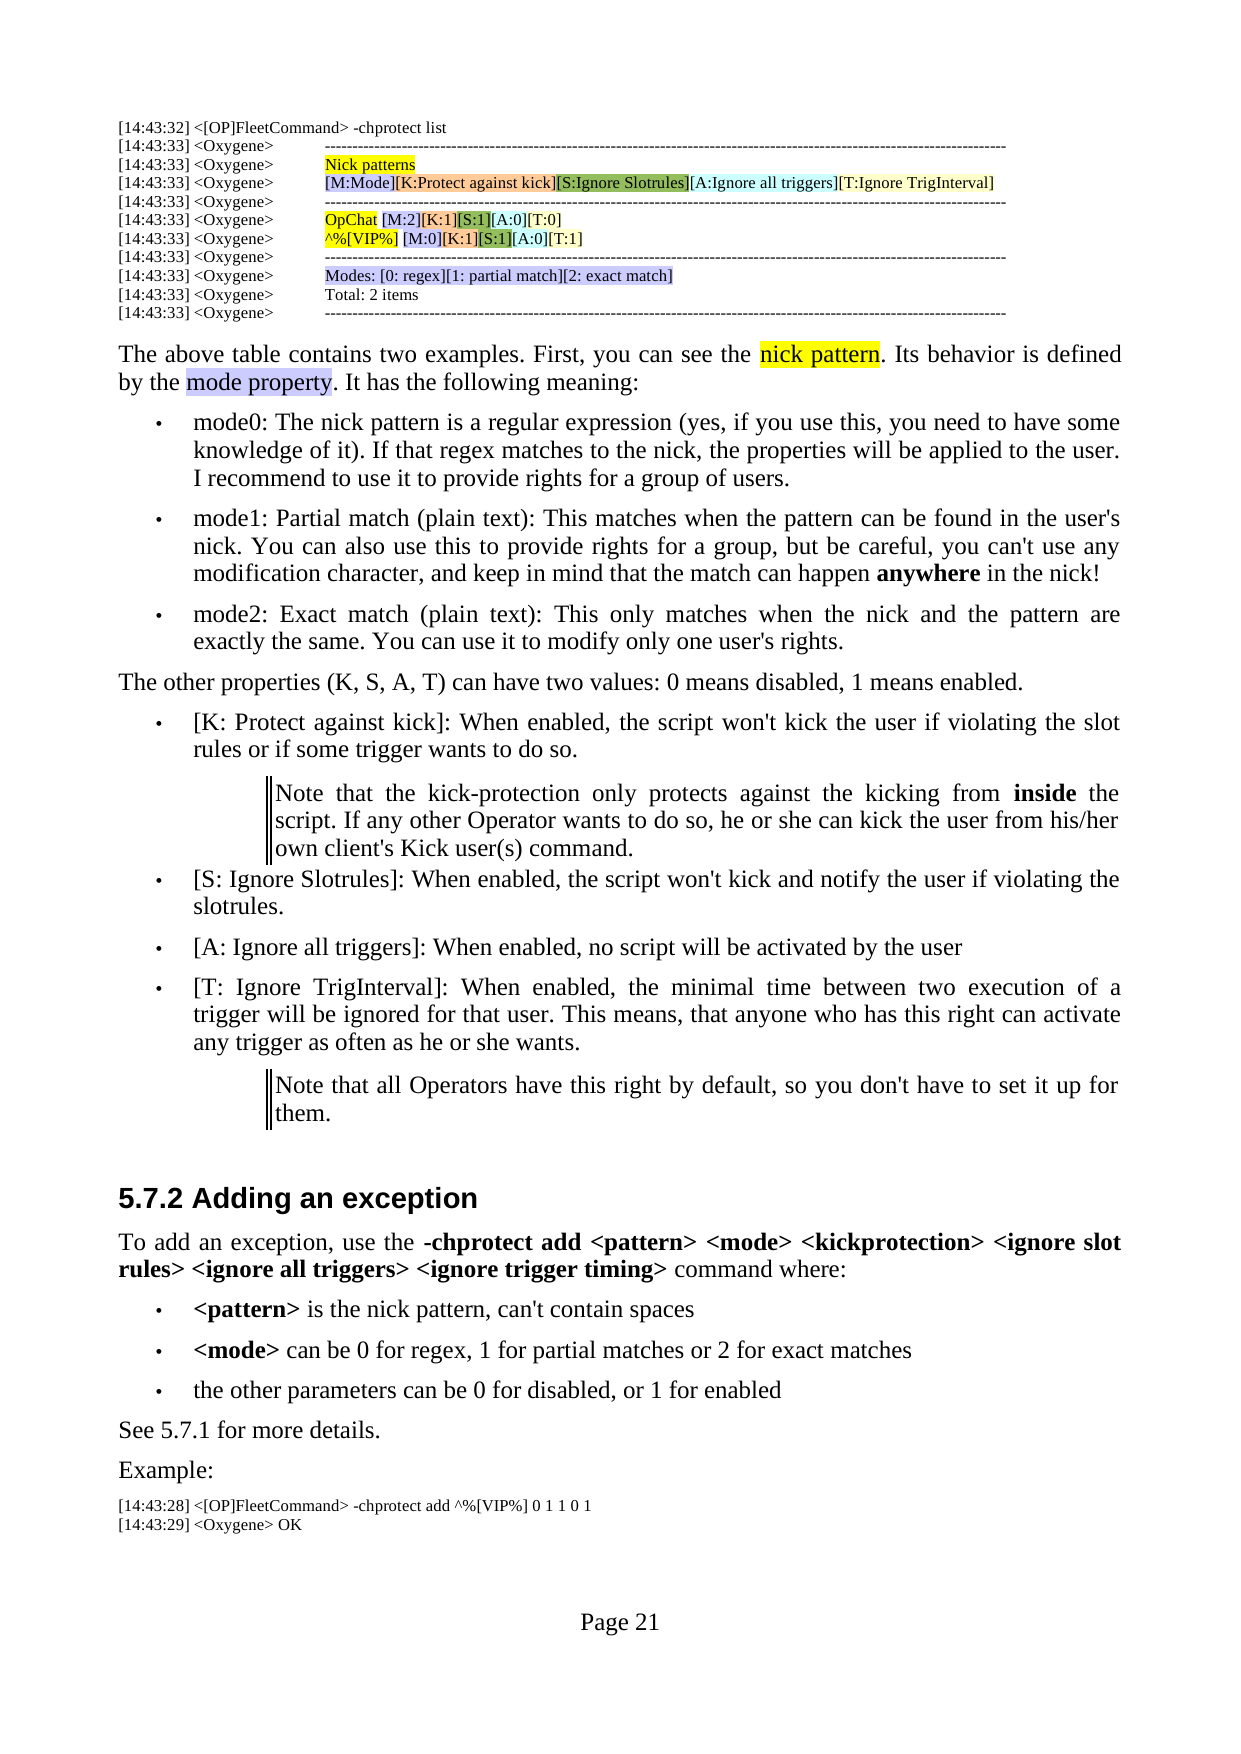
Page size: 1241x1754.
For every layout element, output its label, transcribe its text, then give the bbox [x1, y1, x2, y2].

text [14:43:33] <Oxygene> Modes: [0: regex][1: partial match][2: exact match] [118, 266, 1122, 285]
list <pattern> is the nick pattern, can't contain spaces [156, 1296, 1122, 1323]
text [14:43:33] <Oxygene> ---------------------------------------------------------------------------------------------------------------------------- [118, 248, 1122, 266]
text [14:43:29] <Oxygene> OK [118, 1515, 1122, 1534]
text The other properties (K, S, A, T) can have two values: 0 means disabled, 1 means enabled. [118, 668, 1122, 695]
text [14:43:28] <[OP]FleetCommand> -chprotect add ^%[VIP%] 0 1 1 0 1 [118, 1497, 1122, 1515]
text [14:43:33] <Oxygene> Nick patterns [118, 155, 1122, 174]
subtitle 5.7.2 Adding an exception [118, 1182, 1122, 1215]
list <mode> can be 0 for regex, 1 for partial matches or 2 for exact matches [156, 1336, 1122, 1363]
text Note that all Operators have this right by default, so you don't have to set it up for them. [266, 1068, 1122, 1130]
text [14:43:33] <Oxygene> OpChat [M:2][K:1][S:1][A:0][T:0] [118, 211, 1122, 229]
text [14:43:33] <Oxygene> [M:Mode][K:Protect against kick][S:Ignore Slotrules][A:Ignore all triggers][T:Ignore TrigInterval] [118, 174, 1122, 192]
text Example: [118, 1456, 1122, 1484]
text [14:43:33] <Oxygene> ---------------------------------------------------------------------------------------------------------------------------- [118, 137, 1122, 155]
text Note that the kick-protection only protects against the kicking from inside the script. If any other Operator wants to do so, he or she can kick the user from his/her own client's Kick user(s) command. [272, 776, 1122, 865]
text [14:43:32] <[OP]FleetCommand> -chprotect list [118, 118, 1122, 137]
list mode0: The nick pattern is a regular expression (yes, if you use this, you need to have some knowledge of it). If that regex matches to the nick, the properties will be applied to the user. I recommend to use it to provide rights for a group of users. [156, 408, 1122, 492]
text [14:43:33] <Oxygene> ---------------------------------------------------------------------------------------------------------------------------- [118, 192, 1122, 211]
list mode2: Exact match (plain text): This only matches when the nick and the pattern are exactly the same. You can use it to modify only one user's rights. [156, 600, 1122, 655]
text [14:43:33] <Oxygene> ^%[VIP%] [M:0][K:1][S:1][A:0][T:1] [118, 229, 1122, 248]
text See 5.7.1 for more details. [118, 1416, 1122, 1444]
text [14:43:33] <Oxygene> ---------------------------------------------------------------------------------------------------------------------------- [118, 303, 1122, 322]
text To add an exception, use the -chprotect add <pattern> <mode> <kickprotection> <ignore slot rules> <ignore all triggers> <ignore trigger timing> command where: [118, 1228, 1122, 1283]
list [A: Ignore all triggers]: When enabled, no script will be activated by the user [156, 933, 1122, 960]
list [T: Ignore TrigInterval]: When enabled, the minimal time between two execution of a trigger will be ignored for that user. This means, that anyone who has this right can activate any trigger as often as he or she wants. [156, 973, 1122, 1056]
list [K: Protect against kick]: When enabled, the script won't kick the user if violating the slot rules or if some trigger wants to do so. [156, 708, 1122, 763]
text [14:43:33] <Oxygene> Total: 2 items [118, 285, 1122, 303]
text The above table contains two examples. First, you can see the nick pattern. Its behavior is defined by the mode property. It has the following meaning: [118, 341, 1122, 396]
list mode1: Partial match (plain text): This matches when the pattern can be found in the user's nick. You can also use this to provide rights for a group, but be careful, you can't use any modification character, and keep in mind that the match can happen anywhere in the nick! [156, 504, 1122, 587]
list [S: Ignore Slotrules]: When enabled, the script won't kick and notify the user if violating the slotrules. [156, 865, 1122, 920]
list the other parameters can be 0 for disabled, or 1 for enabled [156, 1376, 1122, 1404]
